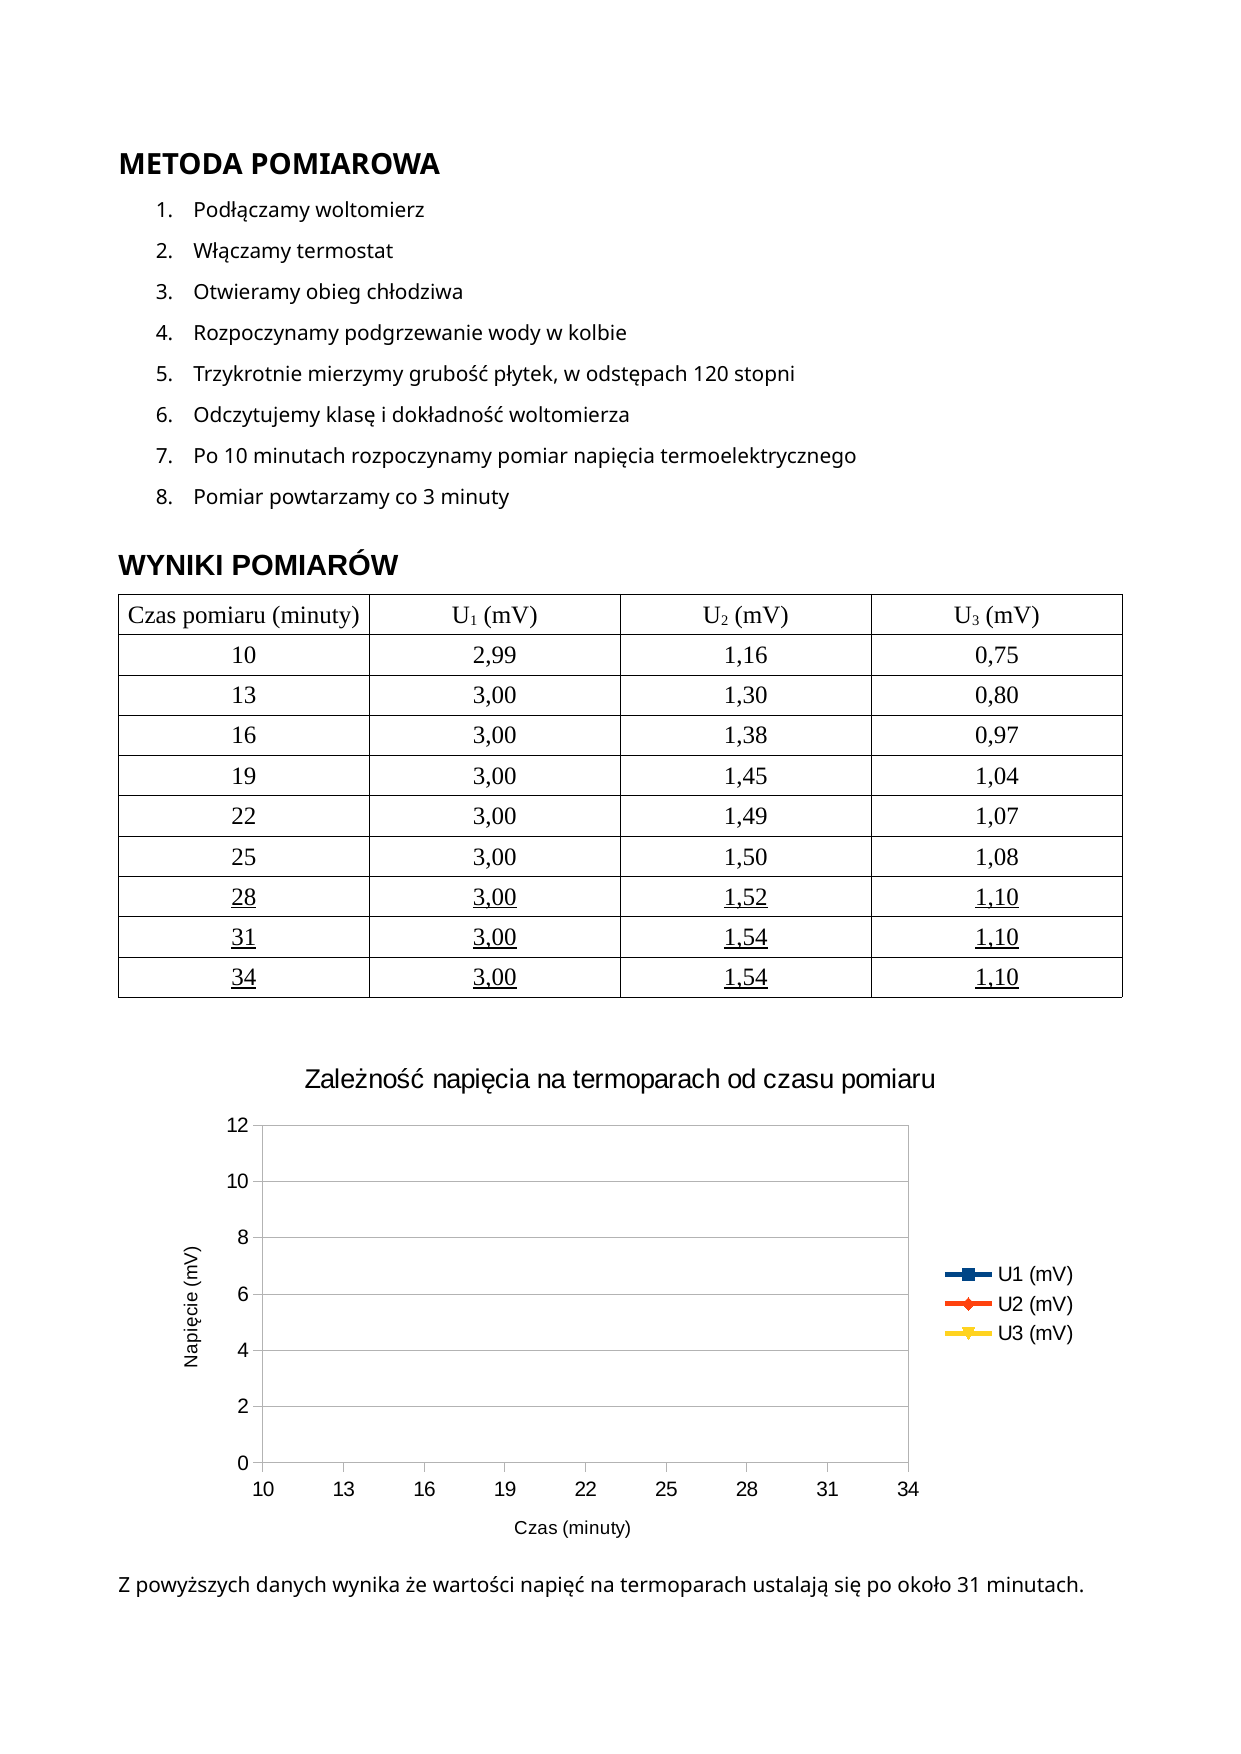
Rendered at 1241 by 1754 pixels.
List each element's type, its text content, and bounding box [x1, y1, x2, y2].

table_cell 1,04 [872, 756, 1122, 795]
table_cell 16 [119, 716, 369, 755]
table_cell 1,45 [621, 756, 871, 795]
table_cell 25 [119, 837, 369, 876]
table_cell 0,97 [872, 716, 1122, 755]
table_cell 1,10 [872, 917, 1122, 957]
table_cell 0,80 [872, 676, 1122, 715]
table_cell 1,16 [621, 635, 871, 674]
table_cell 3,00 [370, 676, 620, 715]
table_cell 1,30 [621, 676, 871, 715]
list Po 10 minutach rozpoczynamy pomiar napięcia termoelektrycznego [156, 441, 1122, 469]
table_cell 28 [119, 877, 369, 916]
table_cell 34 [119, 958, 369, 997]
list Włączamy termostat [156, 236, 1122, 265]
list Odczytujemy klasę i dokładność woltomierza [156, 400, 1122, 428]
table_header U2 (mV) [621, 595, 871, 634]
table_cell 0,75 [872, 635, 1122, 674]
table_cell 1,49 [621, 796, 871, 836]
table_cell 2,99 [370, 635, 620, 674]
table_cell 1,07 [872, 796, 1122, 836]
table_cell 1,10 [872, 877, 1122, 916]
subtitle WYNIKI POMIARÓW [118, 548, 1122, 581]
table_cell 3,00 [370, 756, 620, 795]
list Otwieramy obieg chłodziwa [156, 277, 1122, 306]
table_cell 1,08 [872, 837, 1122, 876]
list Pomiar powtarzamy co 3 minuty [156, 482, 1122, 510]
table_cell 1,52 [621, 877, 871, 916]
table_cell 10 [119, 635, 369, 674]
table_cell 3,00 [370, 796, 620, 836]
list Podłączamy woltomierz [156, 195, 1122, 224]
table_cell 31 [119, 917, 369, 957]
table_cell 3,00 [370, 716, 620, 755]
table_header U3 (mV) [872, 595, 1122, 634]
table_cell 19 [119, 756, 369, 795]
text Z powyższych danych wynika że wartości napięć na termoparach ustalają się po około 31 minutach. [118, 1038, 1122, 1598]
list Rozpoczynamy podgrzewanie wody w kolbie [156, 318, 1122, 347]
table_header U1 (mV) [370, 595, 620, 634]
table_cell 1,54 [621, 917, 871, 957]
table_cell 3,00 [370, 917, 620, 957]
table_header Czas pomiaru (minuty) [119, 595, 369, 634]
table_cell 13 [119, 676, 369, 715]
table_cell 1,50 [621, 837, 871, 876]
table_cell 3,00 [370, 877, 620, 916]
table_cell 3,00 [370, 837, 620, 876]
table_cell 22 [119, 796, 369, 836]
table_cell 1,38 [621, 716, 871, 755]
table_cell 3,00 [370, 958, 620, 997]
table_cell 1,10 [872, 958, 1122, 997]
subtitle METODA POMIAROWA [118, 143, 1122, 183]
list Trzykrotnie mierzymy grubość płytek, w odstępach 120 stopni [156, 359, 1122, 387]
table_cell 1,54 [621, 958, 871, 997]
